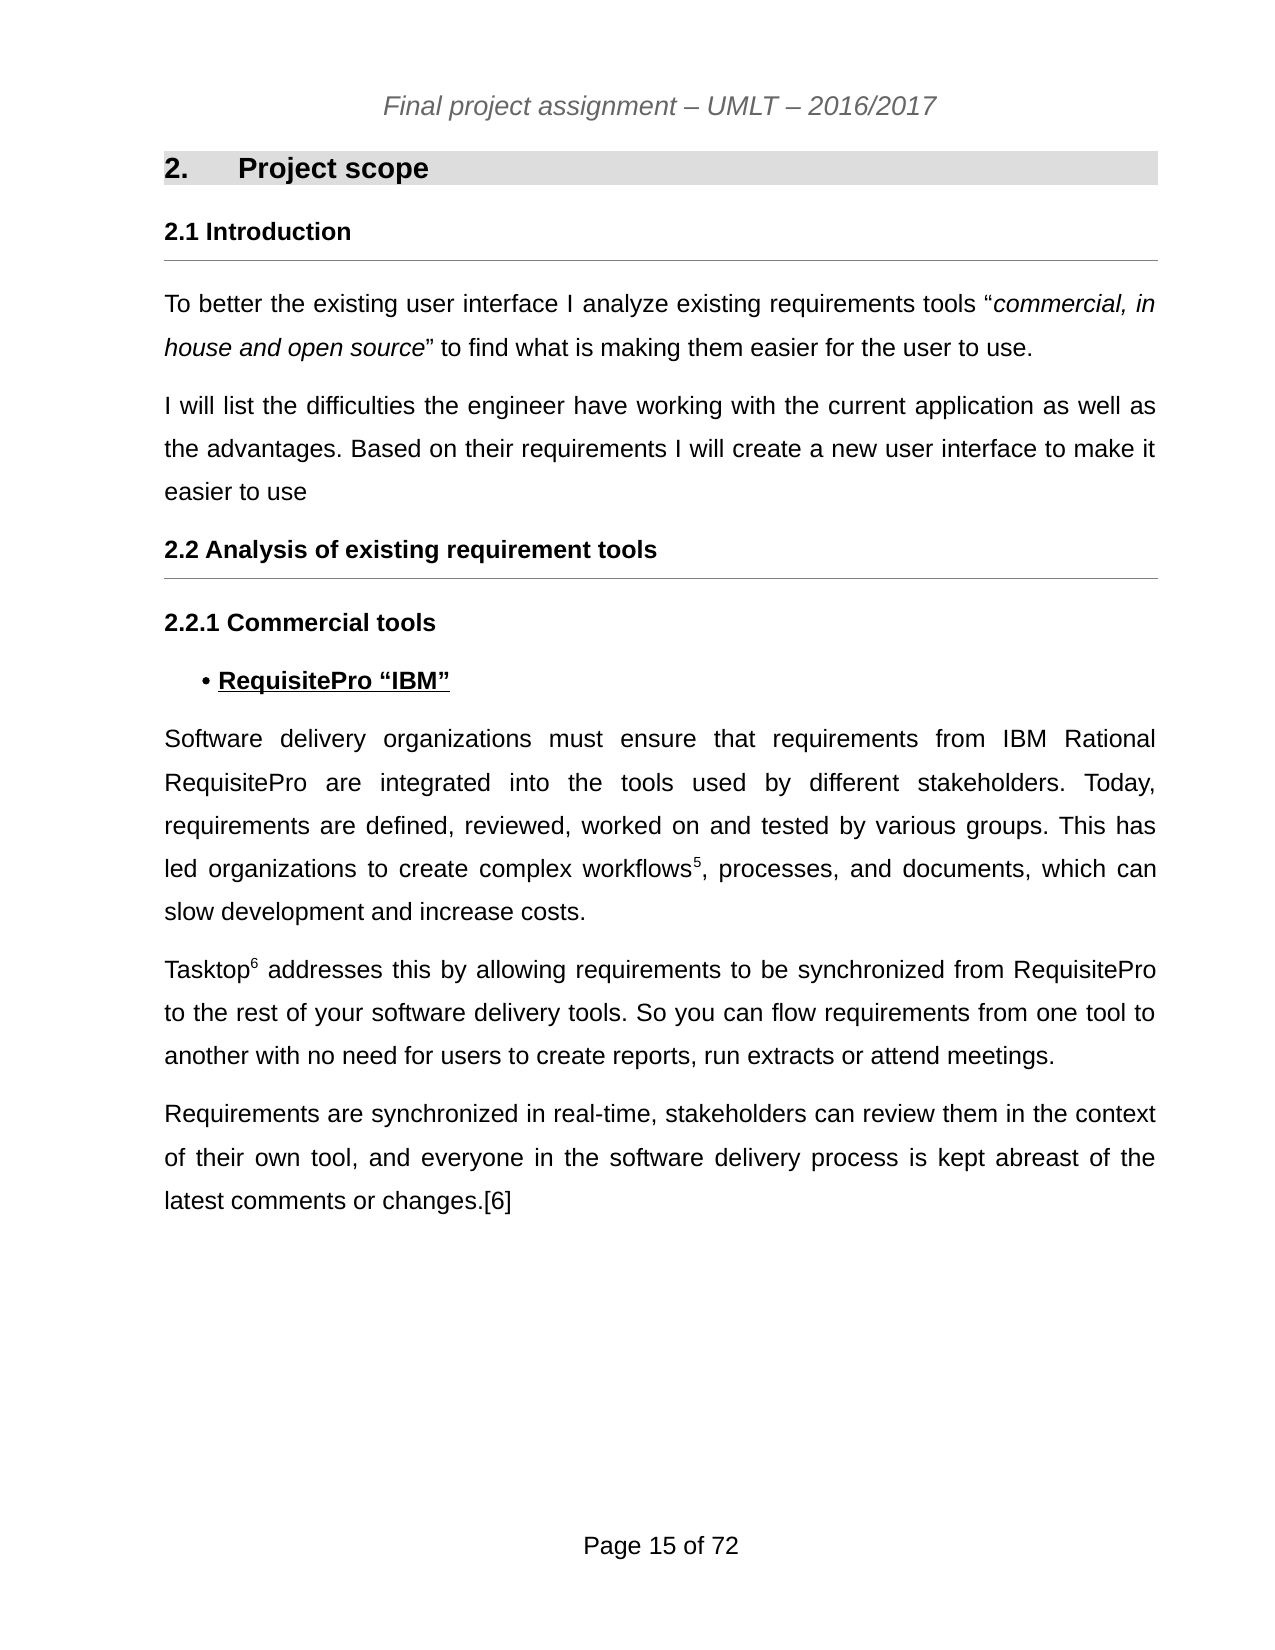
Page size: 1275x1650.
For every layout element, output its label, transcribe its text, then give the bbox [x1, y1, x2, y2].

text Tasktop6 addresses this by allowing requirements to be synchronized from RequisitePro to the rest of your software delivery tools. So you can flow requirements from one tool to another with no need for users to create reports, run extracts or attend meetings. [164, 955, 1158, 1070]
subtitle 2.1 Introduction [164, 217, 1158, 245]
subtitle 2. Project scope [164, 151, 1158, 185]
text Requirements are synchronized in real-time, stakeholders can review them in the context of their own tool, and everyone in the software delivery process is kept abreast of the latest comments or changes.[6] [164, 1099, 1158, 1214]
text Software delivery organizations must ensure that requirements from IBM Rational RequisitePro are integrated into the tools used by different stakeholders. Today, requirements are defined, reviewed, worked on and tested by various groups. This has led organizations to create complex workflows5, processes, and documents, which can slow development and increase costs. [164, 724, 1158, 926]
subtitle 2.2 Analysis of existing requirement tools [164, 535, 1158, 564]
list RequisitePro “IBM” [202, 666, 1158, 695]
text I will list the difficulties the engineer have working with the current application as well as the advantages. Based on their requirements I will create a new user interface to make it easier to use [164, 391, 1158, 506]
text To better the existing user interface I analyze existing requirements tools “commercial, in house and open source” to find what is making them easier for the user to use. [164, 289, 1158, 361]
subtitle 2.2.1 Commercial tools [164, 608, 1158, 637]
